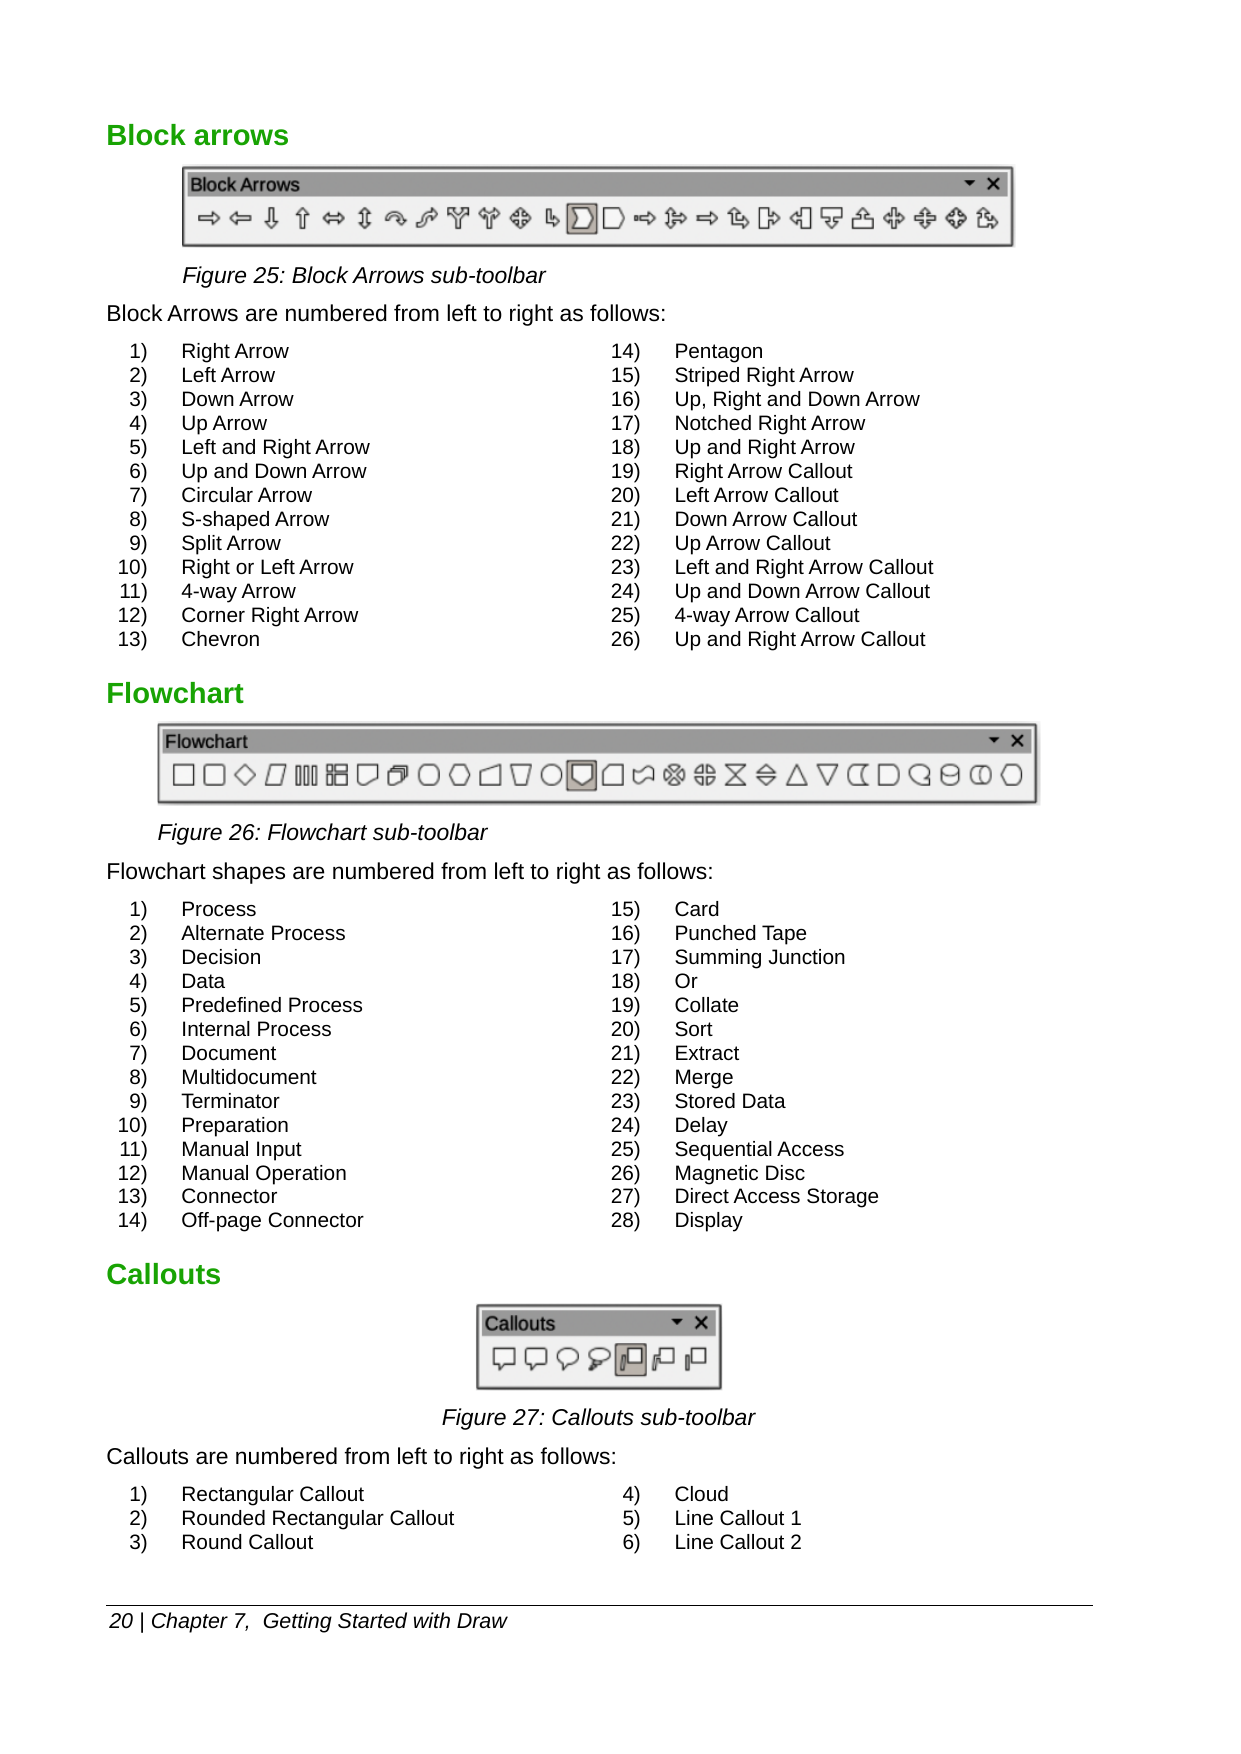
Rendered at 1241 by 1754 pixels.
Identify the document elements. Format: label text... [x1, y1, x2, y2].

list Connector [148, 1184, 599, 1208]
text Figure 27: Callouts sub-toolbar [442, 1404, 757, 1431]
list Up Arrow Callout [641, 531, 1093, 555]
list Up and Right Arrow Callout [641, 627, 1093, 651]
list Line Callout 1 [641, 1506, 1093, 1530]
list Extract [641, 1041, 1093, 1064]
list Rounded Rectangular Callout [148, 1506, 599, 1530]
text Figure 26: Flowchart sub-toolbar [157, 819, 1041, 846]
list Pentagon [641, 339, 1093, 363]
subtitle Block arrows [106, 118, 1093, 152]
list Left and Right Arrow Callout [641, 555, 1093, 579]
list Terminator [148, 1088, 599, 1112]
list Alternate Process [148, 921, 599, 945]
list Data [148, 969, 599, 993]
list Rectangular Callout [148, 1482, 599, 1506]
list 4-way Arrow [148, 579, 599, 603]
list S-shaped Arrow [148, 507, 599, 531]
list Magnetic Disc [641, 1160, 1093, 1184]
list Process [148, 897, 599, 921]
list Left and Right Arrow [148, 435, 599, 459]
list Striped Right Arrow [641, 363, 1093, 387]
list Summing Junction [641, 945, 1093, 969]
list Off-page Connector [148, 1208, 599, 1232]
list Manual Input [148, 1136, 599, 1160]
list Collate [641, 993, 1093, 1017]
list Manual Operation [148, 1160, 599, 1184]
list Split Arrow [148, 531, 599, 555]
list Up and Down Arrow [148, 459, 599, 483]
list Left Arrow [148, 363, 599, 387]
list Up Arrow [148, 411, 599, 435]
list Up and Down Arrow Callout [641, 579, 1093, 603]
subtitle Flowchart [106, 676, 1093, 709]
list Display [641, 1208, 1093, 1232]
text Flowchart shapes are numbered from left to right as follows: [106, 858, 1093, 884]
text Callouts are numbered from left to right as follows: [106, 1443, 1093, 1469]
list Right Arrow Callout [641, 459, 1093, 483]
list Right or Left Arrow [148, 555, 599, 579]
list Predefined Process [148, 993, 599, 1017]
list Chevron [148, 627, 599, 651]
list Up, Right and Down Arrow [641, 387, 1093, 411]
list Right Arrow [148, 339, 599, 363]
list Line Callout 2 [641, 1530, 1093, 1554]
list Down Arrow [148, 387, 599, 411]
list Delay [641, 1112, 1093, 1136]
list Multidocument [148, 1064, 599, 1088]
list Cloud [641, 1482, 1093, 1506]
list Stored Data [641, 1088, 1093, 1112]
list 4-way Arrow Callout [641, 603, 1093, 627]
list Merge [641, 1064, 1093, 1088]
list Card [641, 897, 1093, 921]
subtitle Callouts [106, 1257, 1093, 1291]
list Round Callout [148, 1530, 599, 1554]
list Notched Right Arrow [641, 411, 1093, 435]
list Down Arrow Callout [641, 507, 1093, 531]
list Punched Tape [641, 921, 1093, 945]
picture [157, 721, 1042, 807]
picture [475, 1303, 724, 1392]
list Direct Access Storage [641, 1184, 1093, 1208]
list Corner Right Arrow [148, 603, 599, 627]
list Up and Right Arrow [641, 435, 1093, 459]
list Sort [641, 1017, 1093, 1041]
list Document [148, 1041, 599, 1064]
list Or [641, 969, 1093, 993]
list Preparation [148, 1112, 599, 1136]
text Block Arrows are numbered from left to right as follows: [106, 300, 1093, 327]
list Left Arrow Callout [641, 483, 1093, 507]
list Circular Arrow [148, 483, 599, 507]
picture [182, 164, 1017, 249]
list Sequential Access [641, 1136, 1093, 1160]
text Figure 25: Block Arrows sub-toolbar [182, 262, 1017, 288]
list Internal Process [148, 1017, 599, 1041]
list Decision [148, 945, 599, 969]
